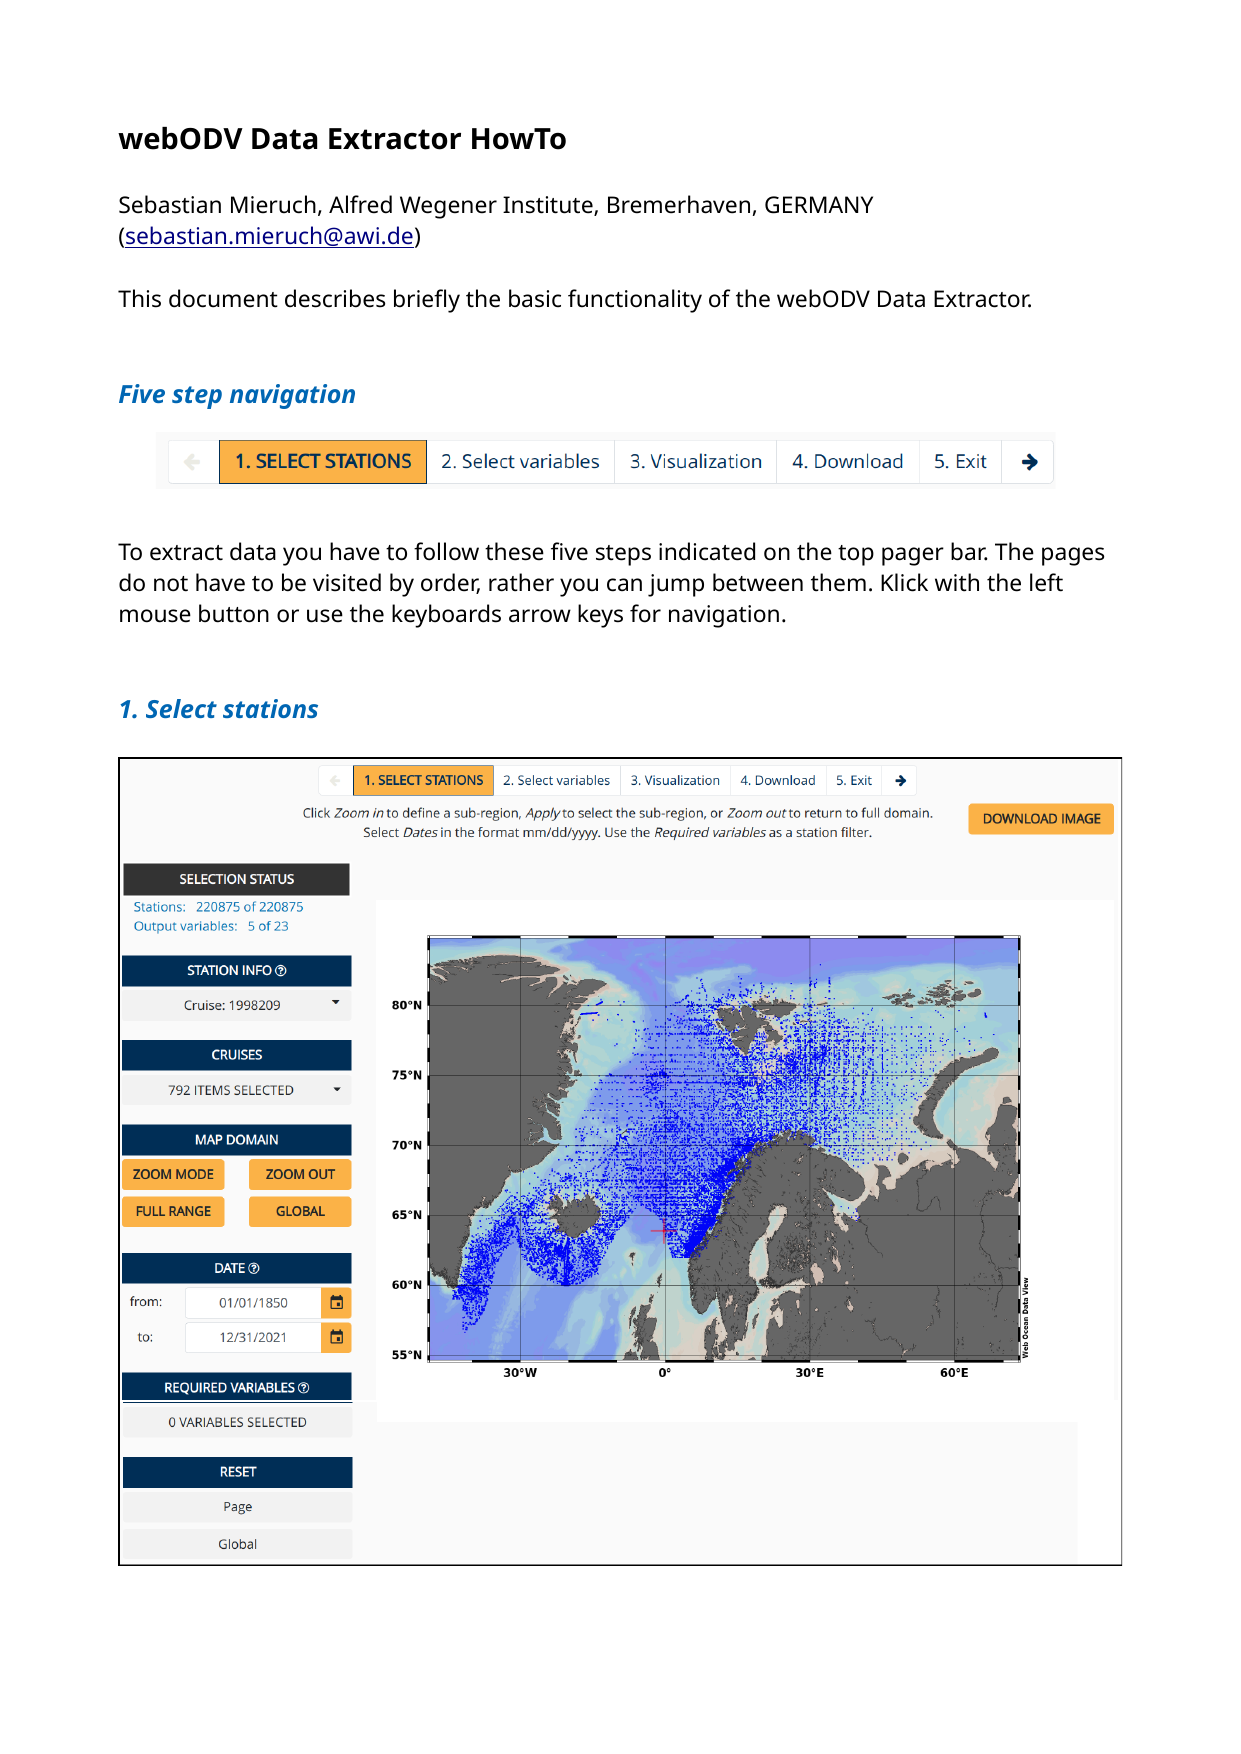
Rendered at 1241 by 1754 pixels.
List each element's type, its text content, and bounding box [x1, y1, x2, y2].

text 1. Select stations [118, 692, 1122, 726]
text This document describes briefly the basic functionality of the webODV Data Extractor. [118, 283, 1122, 314]
text Five step navigation [118, 377, 1122, 411]
text Sebastian Mieruch, Alfred Wegener Institute, Bremerhaven, GERMANY (sebastian.mieruch@awi.de) [118, 189, 1122, 252]
picture [118, 757, 1123, 1562]
text To extract data you have to follow these five steps indicated on the top pager bar. The pages do not have to be visited by order, rather you can jump between them. Klick with the left mouse button or use the keyboards arrow keys for navigation. [118, 536, 1122, 629]
picture [155, 432, 1056, 489]
text webODV Data Extractor HowTo [118, 118, 1122, 158]
